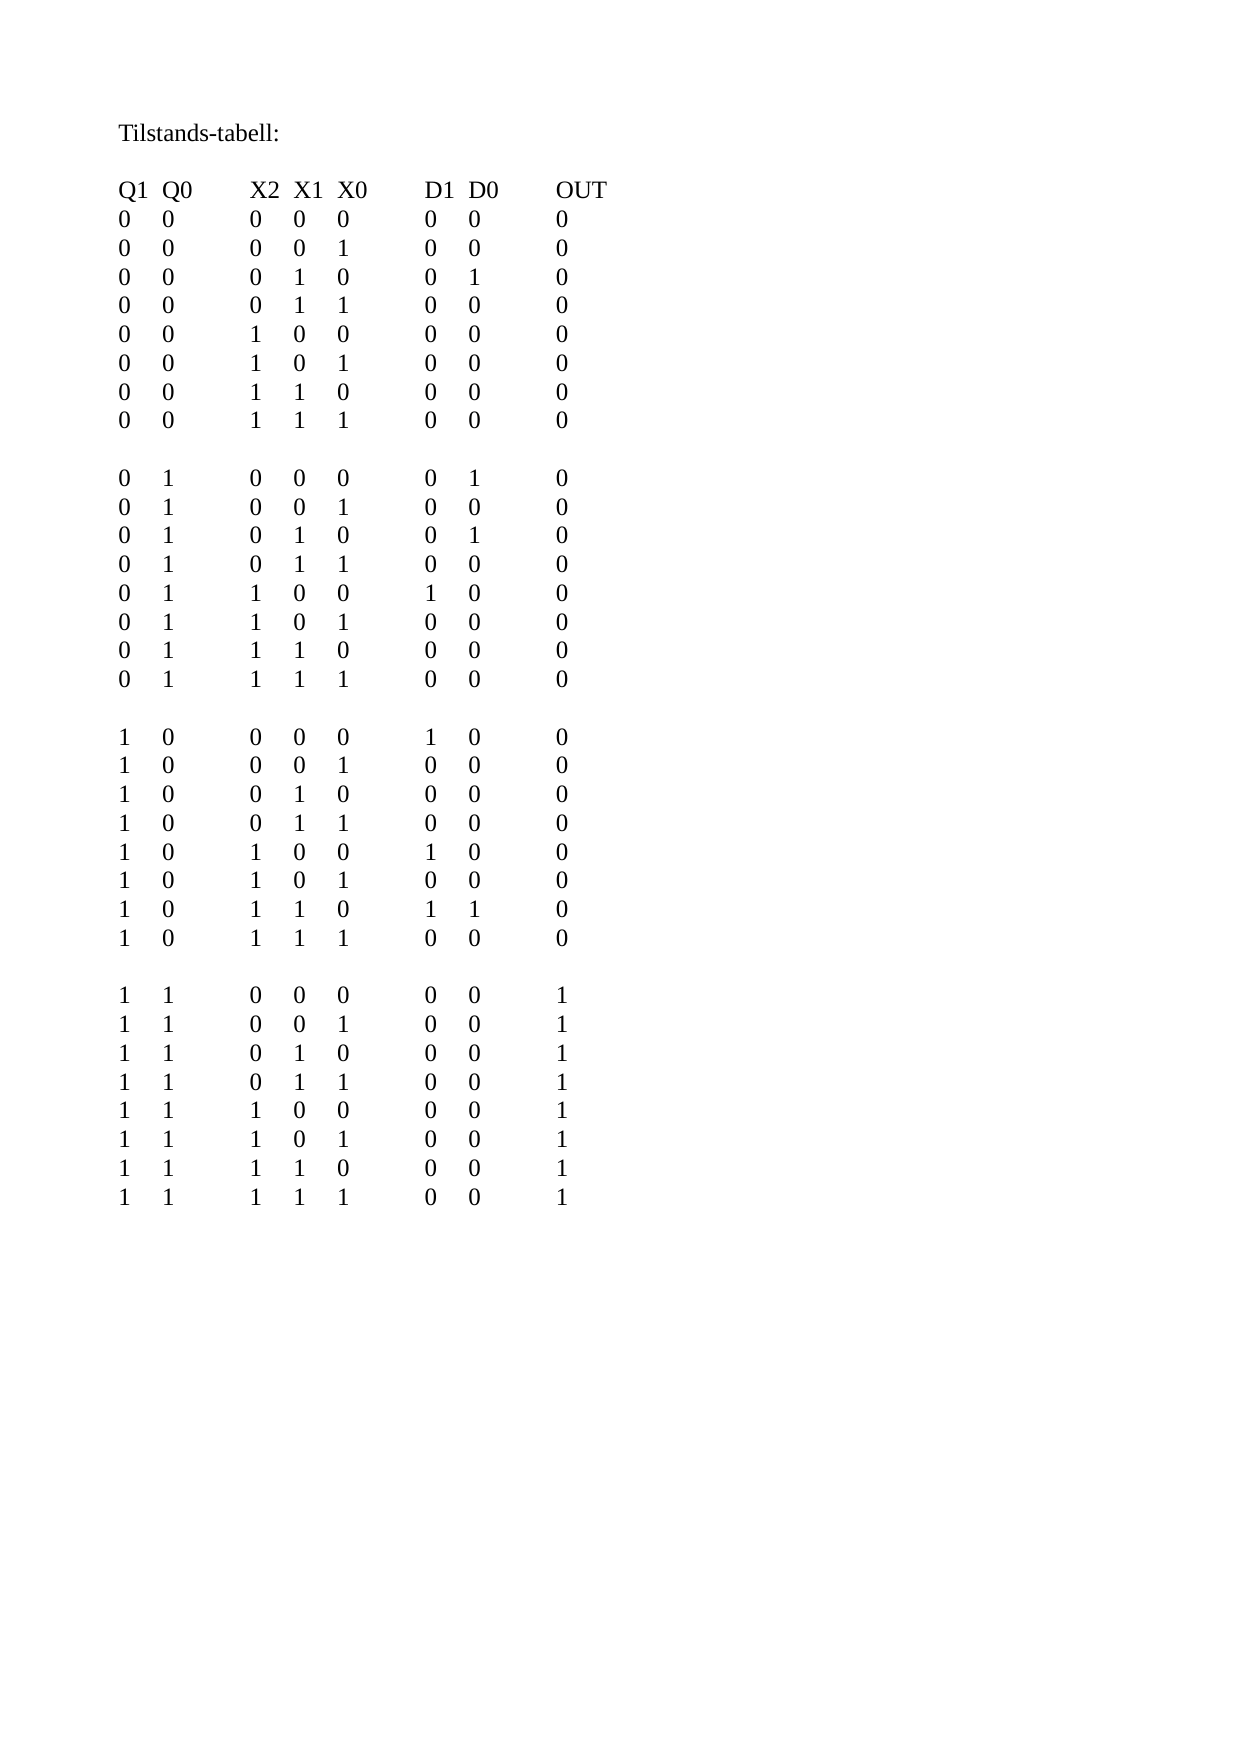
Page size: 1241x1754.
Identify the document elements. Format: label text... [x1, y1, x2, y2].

text 0 0 0 0 1 0 0 0 [118, 233, 1122, 262]
text 0 0 1 1 1 0 0 0 [118, 406, 1122, 434]
text 1 1 0 1 1 0 0 1 [118, 1067, 1122, 1096]
text 1 0 1 0 1 0 0 0 [118, 866, 1122, 894]
text 0 0 1 0 1 0 0 0 [118, 348, 1122, 377]
text 1 0 0 1 1 0 0 0 [118, 808, 1122, 837]
text 1 0 1 0 0 1 0 0 [118, 837, 1122, 866]
text 1 1 0 0 1 0 0 1 [118, 1009, 1122, 1038]
text 0 0 0 1 0 0 1 0 [118, 262, 1122, 291]
text 1 1 0 0 0 0 0 1 [118, 981, 1122, 1009]
text 1 1 1 1 1 0 0 1 [118, 1182, 1122, 1211]
text 1 0 1 1 0 1 1 0 [118, 894, 1122, 923]
text 1 0 1 1 1 0 0 0 [118, 923, 1122, 952]
text Q1 Q0 X2 X1 X0 D1 D0 OUT [118, 176, 1122, 204]
text 1 1 1 1 0 0 0 1 [118, 1153, 1122, 1182]
text 0 1 1 1 1 0 0 0 [118, 664, 1122, 693]
text Tilstands-tabell: [118, 118, 1122, 147]
text 0 1 1 0 1 0 0 0 [118, 607, 1122, 636]
text 0 0 1 0 0 0 0 0 [118, 319, 1122, 348]
text 0 1 1 0 0 1 0 0 [118, 578, 1122, 607]
text 0 0 0 1 1 0 0 0 [118, 291, 1122, 319]
text 1 1 1 0 1 0 0 1 [118, 1124, 1122, 1153]
text 1 1 1 0 0 0 0 1 [118, 1096, 1122, 1124]
text 0 1 0 0 1 0 0 0 [118, 492, 1122, 521]
text 0 0 1 1 0 0 0 0 [118, 377, 1122, 406]
text 0 1 0 1 1 0 0 0 [118, 549, 1122, 578]
text 0 1 1 1 0 0 0 0 [118, 636, 1122, 664]
text 1 1 0 1 0 0 0 1 [118, 1038, 1122, 1067]
text 1 0 0 0 0 1 0 0 [118, 722, 1122, 751]
text 1 0 0 0 1 0 0 0 [118, 751, 1122, 779]
text 0 1 0 0 0 0 1 0 [118, 463, 1122, 492]
text 0 1 0 1 0 0 1 0 [118, 521, 1122, 549]
text 1 0 0 1 0 0 0 0 [118, 779, 1122, 808]
text 0 0 0 0 0 0 0 0 [118, 204, 1122, 233]
